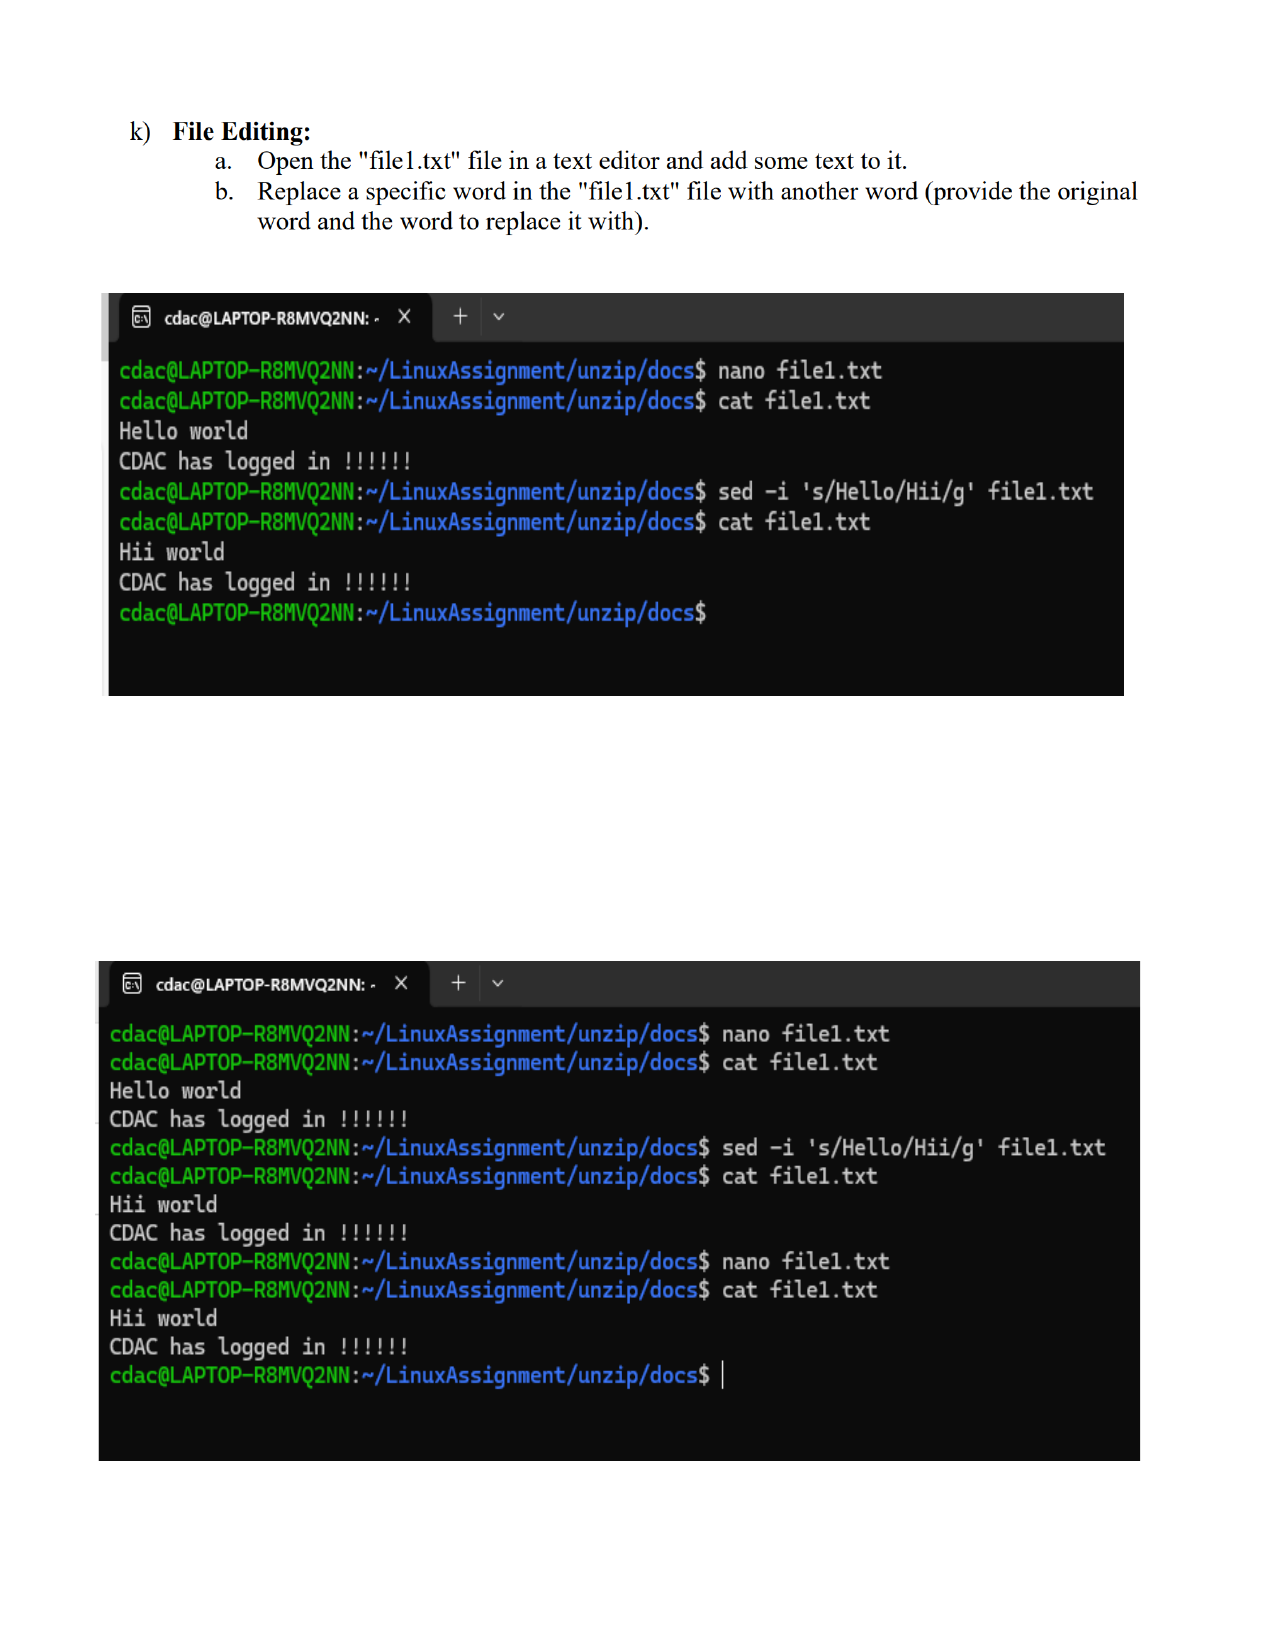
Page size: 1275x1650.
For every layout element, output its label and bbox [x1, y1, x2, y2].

picture [95, 961, 1141, 1461]
picture [118, 118, 1157, 247]
picture [101, 293, 1124, 696]
